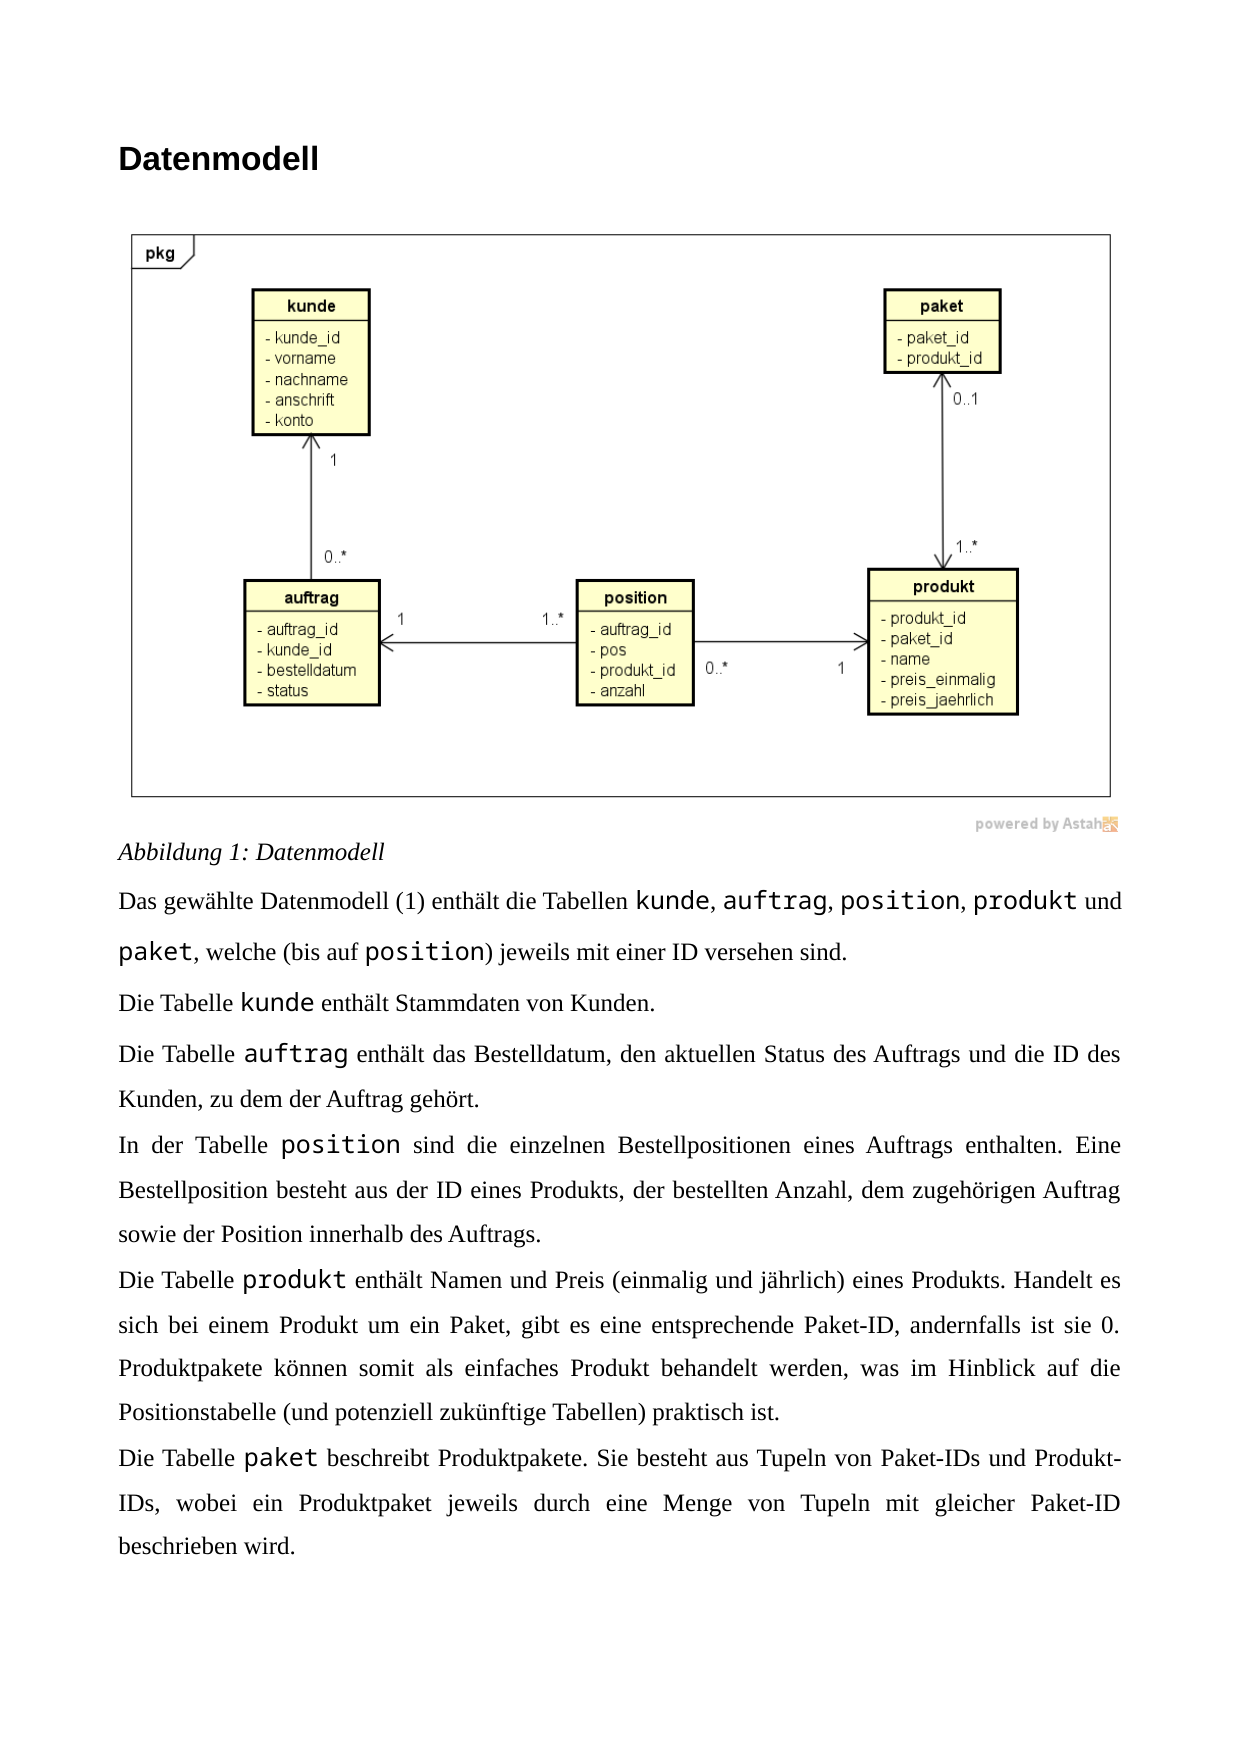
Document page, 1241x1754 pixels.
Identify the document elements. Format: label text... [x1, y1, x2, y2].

text Die Tabelle kunde enthält Stammdaten von Kunden. [118, 984, 1122, 1019]
text Die Tabelle paket beschreibt Produktpakete. Sie besteht aus Tupeln von Paket-IDs und Produkt-IDs, wobei ein Produktpaket jeweils durch eine Menge von Tupeln mit gleicher Paket-ID beschrieben wird. [118, 1440, 1122, 1560]
text Das gewählte Datenmodell (Abbildung 1) enthält die Tabellen kunde, auftrag, position, produkt und paket, welche (bis auf position) jeweils mit einer ID versehen sind. [118, 209, 1122, 221]
subtitle Datenmodell [118, 139, 1122, 178]
text Das gewählte Datenmodell (Abbildung 1) enthält die Tabellen kunde, auftrag, position, produkt und paket, welche (bis auf position) jeweils mit einer ID versehen sind. [118, 866, 1122, 968]
text Die Tabelle produkt enthält Namen und Preis (einmalig und jährlich) eines Produkts. Handelt es sich bei einem Produkt um ein Paket, gibt es eine entsprechende Paket-ID, andernfalls ist sie 0. Produktpakete können somit als einfaches Produkt behandelt werden, was im Hinblick auf die Positionstabelle (und potenziell zukünftige Tabellen) praktisch ist. [118, 1262, 1122, 1425]
text In der Tabelle position sind die einzelnen Bestellpositionen eines Auftrags enthalten. Eine Bestellposition besteht aus der ID eines Produkts, der bestellten Anzahl, dem zugehörigen Auftrag sowie der Position innerhalb des Auftrags. [118, 1127, 1122, 1247]
picture [118, 221, 1123, 837]
text Abbildung 1: Datenmodell [118, 837, 1122, 866]
text Die Tabelle auftrag enthält das Bestelldatum, den aktuellen Status des Auftrags und die ID des Kunden, zu dem der Auftrag gehört. [118, 1036, 1122, 1113]
